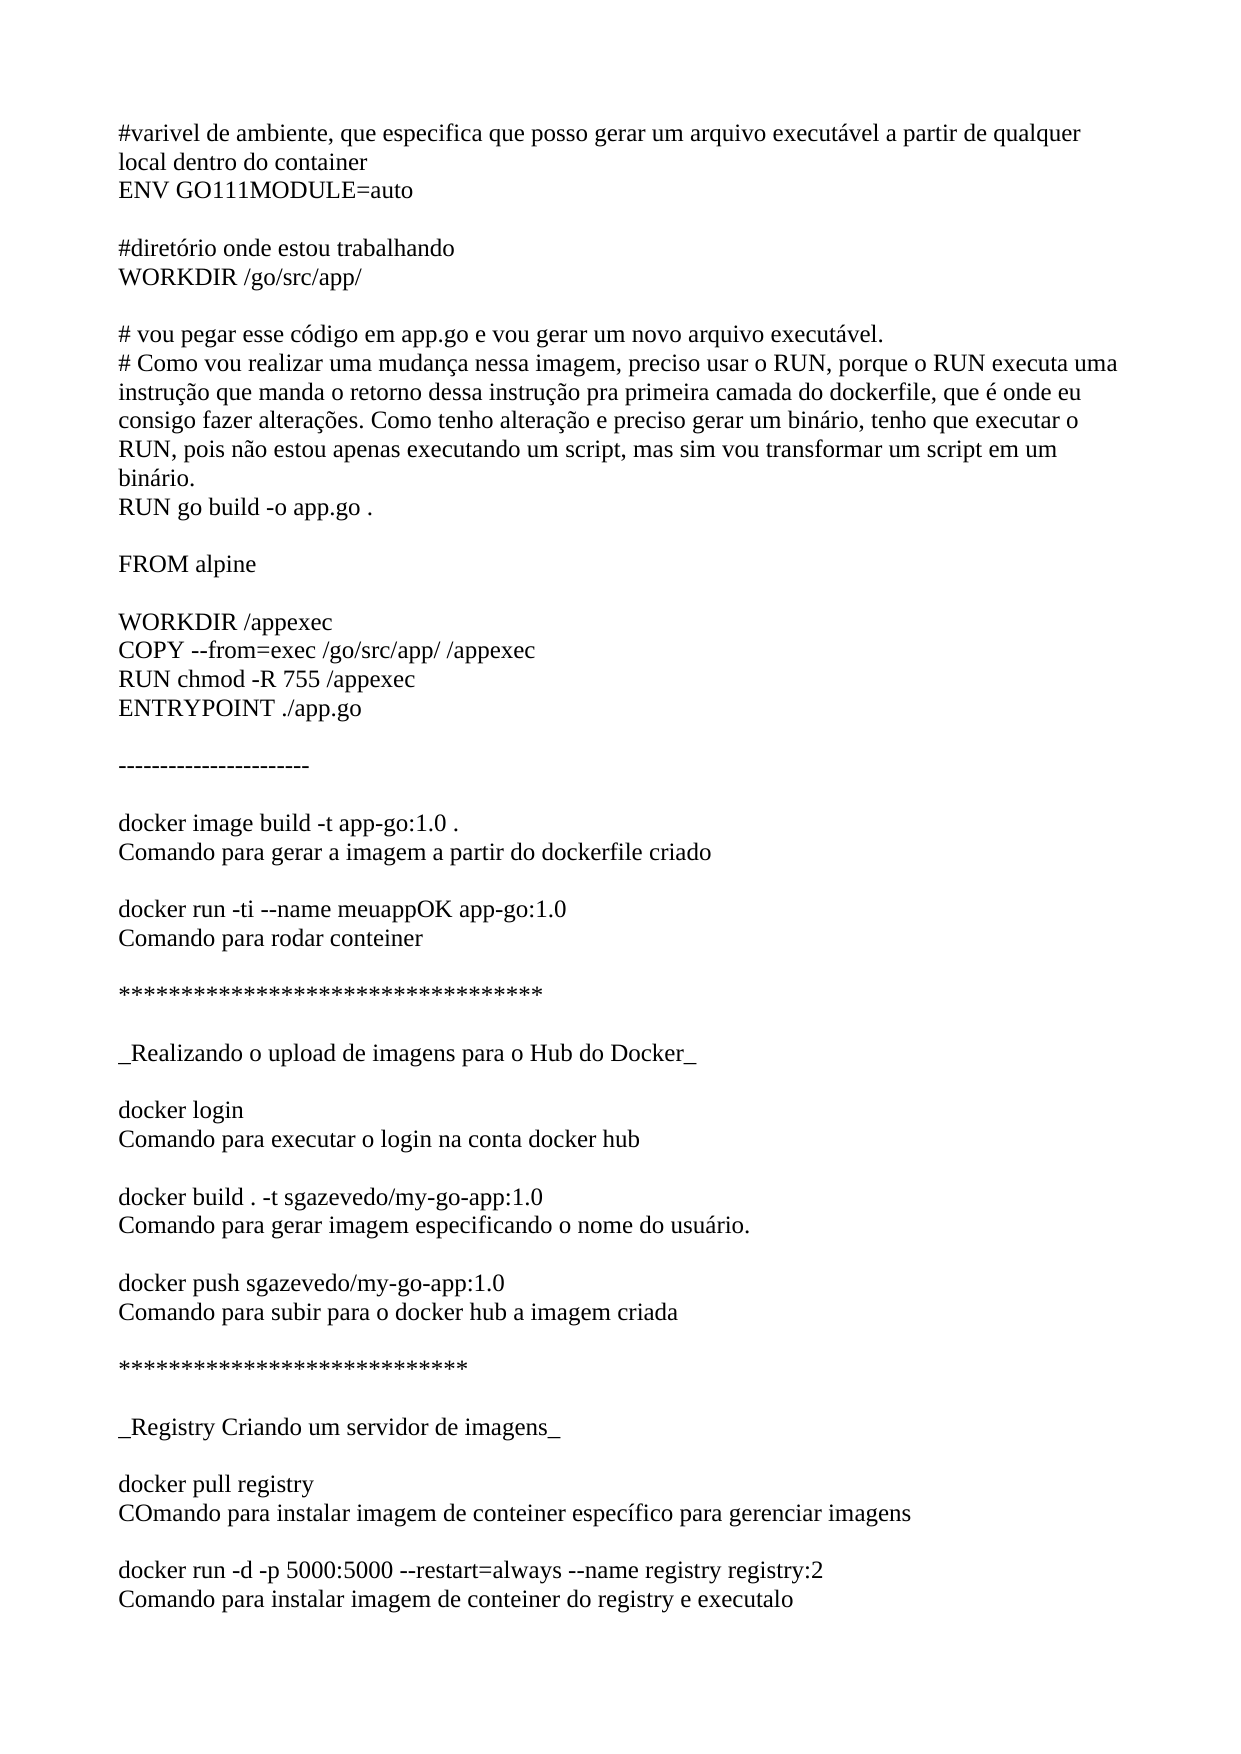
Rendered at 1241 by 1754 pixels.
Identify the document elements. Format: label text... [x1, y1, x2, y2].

text _Registry Criando um servidor de imagens_ [118, 1412, 1122, 1441]
text Comando para gerar a imagem a partir do dockerfile criado [118, 837, 1122, 866]
text ********************************** [118, 981, 1122, 1009]
text ENTRYPOINT ./app.go [118, 693, 1122, 722]
text Comando para subir para o docker hub a imagem criada [118, 1297, 1122, 1326]
text _Realizando o upload de imagens para o Hub do Docker_ [118, 1038, 1122, 1067]
text docker image build -t app-go:1.0 . [118, 808, 1122, 837]
text docker run -d -p 5000:5000 --restart=always --name registry registry:2 [118, 1556, 1122, 1584]
text docker run -ti --name meuappOK app-go:1.0 [118, 894, 1122, 923]
text **************************** [118, 1354, 1122, 1383]
text ----------------------- [118, 751, 1122, 779]
text COmando para instalar imagem de conteiner específico para gerenciar imagens [118, 1498, 1122, 1527]
text docker push sgazevedo/my-go-app:1.0 [118, 1268, 1122, 1297]
text WORKDIR /appexec [118, 607, 1122, 636]
text docker build . -t sgazevedo/my-go-app:1.0 [118, 1182, 1122, 1211]
text Comando para instalar imagem de conteiner do registry e executalo [118, 1584, 1122, 1613]
text # Como vou realizar uma mudança nessa imagem, preciso usar o RUN, porque o RUN executa uma instrução que manda o retorno dessa instrução pra primeira camada do dockerfile, que é onde eu consigo fazer alterações. Como tenho alteração e preciso gerar um binário, tenho que executar o RUN, pois não estou apenas executando um script, mas sim vou transformar um script em um binário. [118, 348, 1122, 492]
text Comando para rodar conteiner [118, 923, 1122, 952]
text WORKDIR /go/src/app/ [118, 262, 1122, 291]
text RUN go build -o app.go . [118, 492, 1122, 521]
text docker login [118, 1096, 1122, 1124]
text COPY --from=exec /go/src/app/ /appexec [118, 636, 1122, 664]
text Comando para gerar imagem especificando o nome do usuário. [118, 1211, 1122, 1239]
text #diretório onde estou trabalhando [118, 233, 1122, 262]
text RUN chmod -R 755 /appexec [118, 664, 1122, 693]
text ENV GO111MODULE=auto [118, 176, 1122, 204]
text #varivel de ambiente, que especifica que posso gerar um arquivo executável a partir de qualquer local dentro do container [118, 118, 1122, 176]
text # vou pegar esse código em app.go e vou gerar um novo arquivo executável. [118, 319, 1122, 348]
text Comando para executar o login na conta docker hub [118, 1124, 1122, 1153]
text docker pull registry [118, 1469, 1122, 1498]
text FROM alpine [118, 549, 1122, 578]
